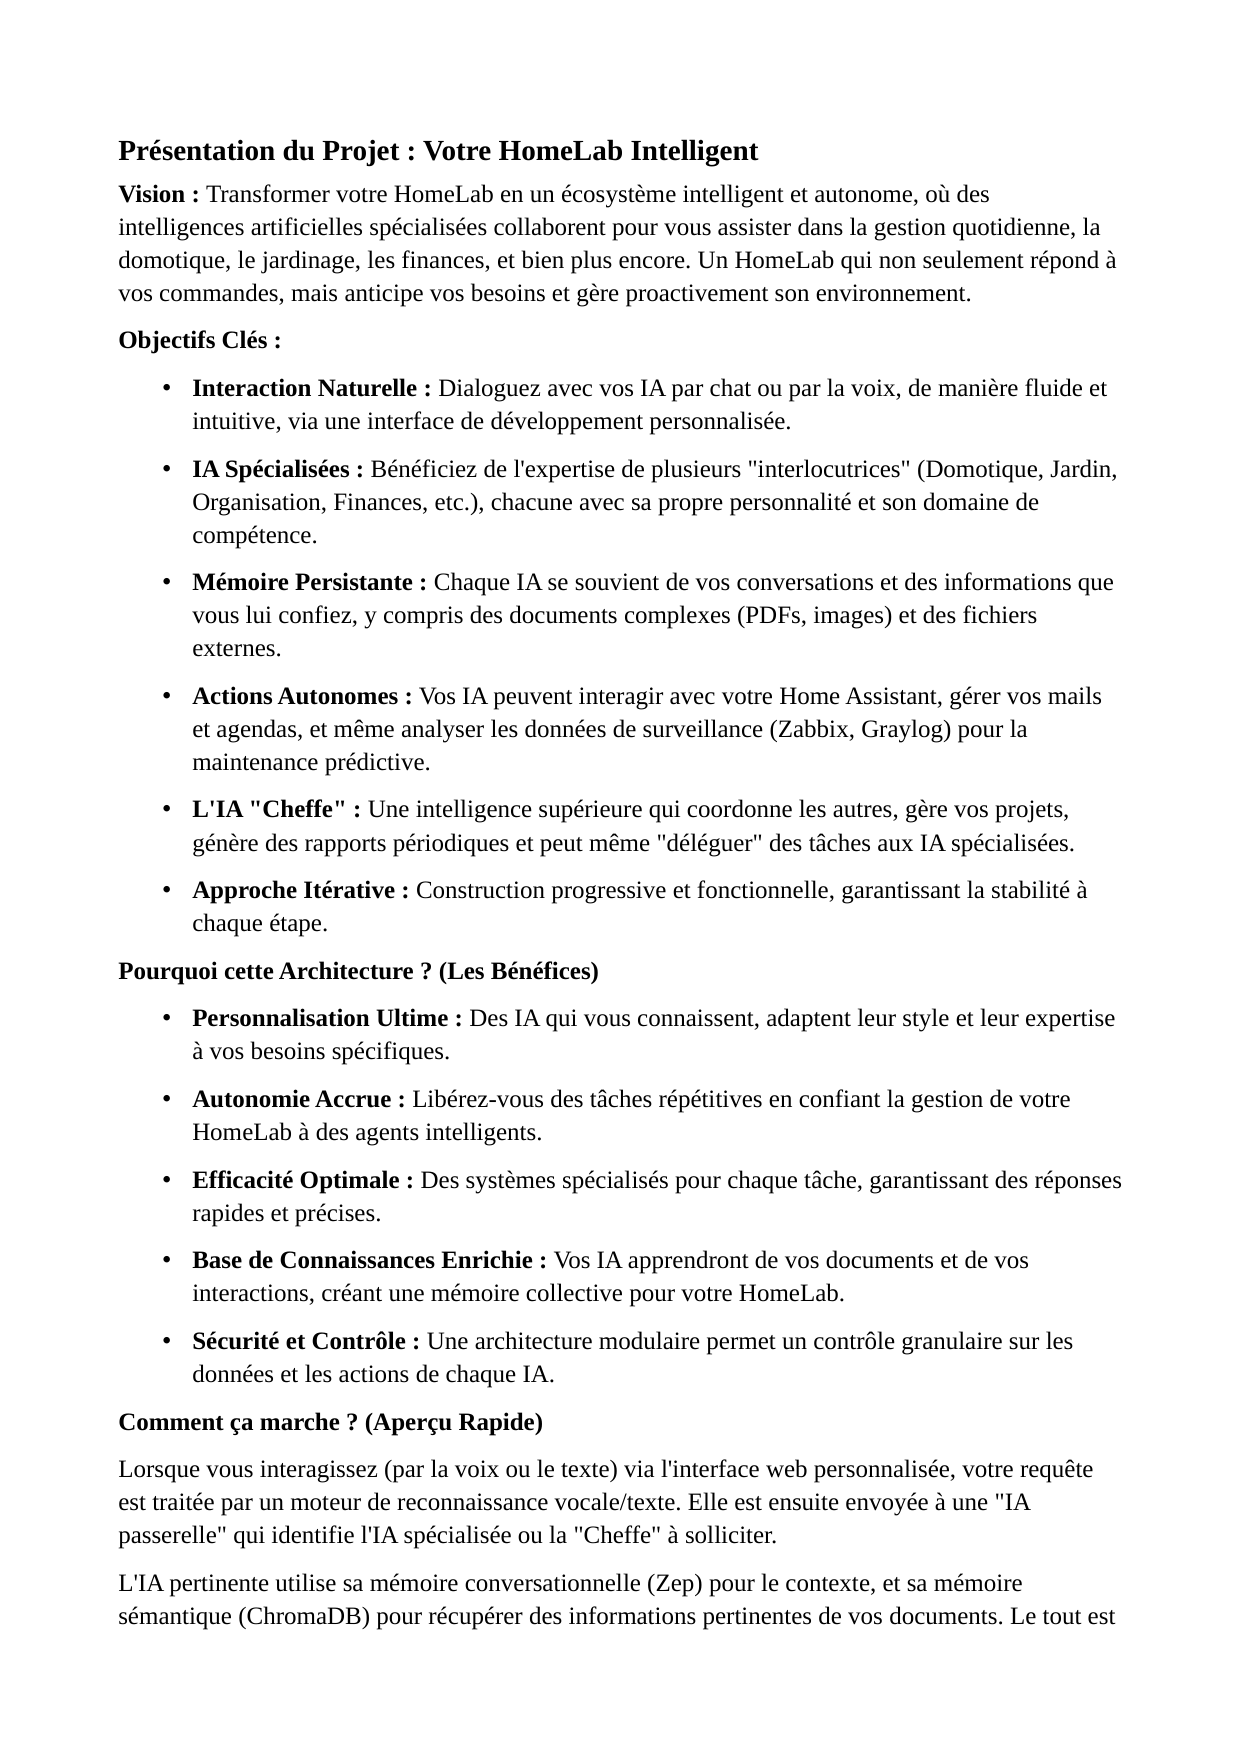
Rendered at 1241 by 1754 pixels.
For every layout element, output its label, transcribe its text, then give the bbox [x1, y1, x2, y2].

list L'IA "Cheffe" : Une intelligence supérieure qui coordonne les autres, gère vos projets, génère des rapports périodiques et peut même "déléguer" des tâches aux IA spécialisées. [162, 794, 1122, 856]
subtitle Comment ça marche ? (Aperçu Rapide) [118, 1407, 1122, 1435]
list Autonomie Accrue : Libérez-vous des tâches répétitives en confiant la gestion de votre HomeLab à des agents intelligents. [162, 1084, 1122, 1146]
subtitle Objectifs Clés : [118, 325, 1122, 354]
list Efficacité Optimale : Des systèmes spécialisés pour chaque tâche, garantissant des réponses rapides et précises. [162, 1165, 1122, 1226]
list IA Spécialisées : Bénéficiez de l'expertise de plusieurs "interlocutrices" (Domotique, Jardin, Organisation, Finances, etc.), chacune avec sa propre personnalité et son domaine de compétence. [162, 454, 1122, 548]
list Base de Connaissances Enrichie : Vos IA apprendront de vos documents et de vos interactions, créant une mémoire collective pour votre HomeLab. [162, 1245, 1122, 1307]
list Approche Itérative : Construction progressive et fonctionnelle, garantissant la stabilité à chaque étape. [162, 875, 1122, 937]
subtitle Pourquoi cette Architecture ? (Les Bénéfices) [118, 956, 1122, 984]
list Sécurité et Contrôle : Une architecture modulaire permet un contrôle granulaire sur les données et les actions de chaque IA. [162, 1326, 1122, 1388]
list Mémoire Persistante : Chaque IA se souvient de vos conversations et des informations que vous lui confiez, y compris des documents complexes (PDFs, images) et des fichiers externes. [162, 567, 1122, 662]
text L'IA pertinente utilise sa mémoire conversationnelle (Zep) pour le contexte, et sa mémoire sémantique (ChromaDB) pour récupérer des informations pertinentes de vos documents. Le tout est [118, 1568, 1122, 1629]
text Vision : Transformer votre HomeLab en un écosystème intelligent et autonome, où des intelligences artificielles spécialisées collaborent pour vous assister dans la gestion quotidienne, la domotique, le jardinage, les finances, et bien plus encore. Un HomeLab qui non seulement répond à vos commandes, mais anticipe vos besoins et gère proactivement son environnement. [118, 179, 1122, 307]
list Actions Autonomes : Vos IA peuvent interagir avec votre Home Assistant, gérer vos mails et agendas, et même analyser les données de surveillance (Zabbix, Graylog) pour la maintenance prédictive. [162, 681, 1122, 776]
subtitle Présentation du Projet : Votre HomeLab Intelligent [118, 133, 1122, 166]
text Lorsque vous interagissez (par la voix ou le texte) via l'interface web personnalisée, votre requête est traitée par un moteur de reconnaissance vocale/texte. Elle est ensuite envoyée à une "IA passerelle" qui identifie l'IA spécialisée ou la "Cheffe" à solliciter. [118, 1454, 1122, 1549]
list Interaction Naturelle : Dialoguez avec vos IA par chat ou par la voix, de manière fluide et intuitive, via une interface de développement personnalisée. [162, 373, 1122, 435]
list Personnalisation Ultime : Des IA qui vous connaissent, adaptent leur style et leur expertise à vos besoins spécifiques. [162, 1003, 1122, 1065]
